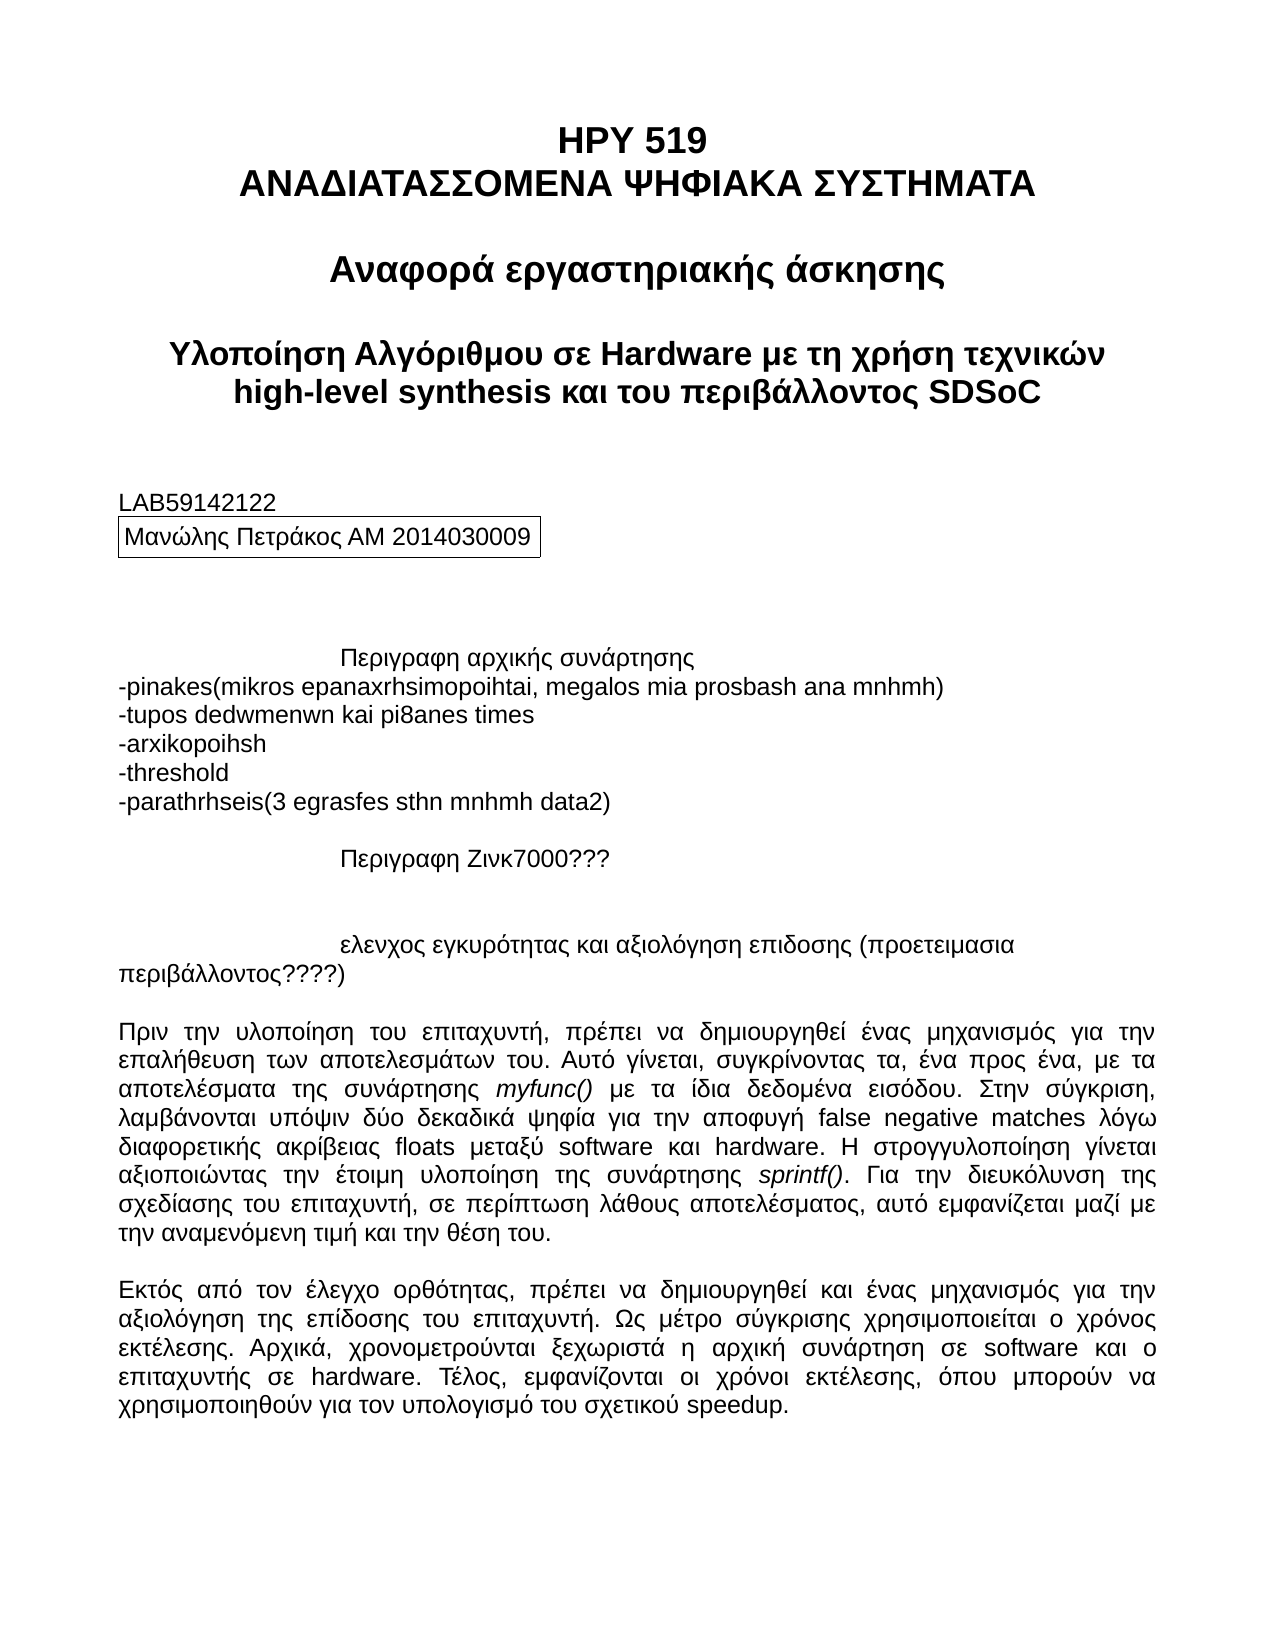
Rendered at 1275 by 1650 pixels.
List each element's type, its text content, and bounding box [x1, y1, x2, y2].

text -pinakes(mikros epanaxrhsimopoihtai, megalos mia prosbash ana mnhmh) [118, 672, 1157, 700]
text Εκτός από τον έλεγχο ορθότητας, πρέπει να δημιουργηθεί και ένας μηχανισμός για την αξιολόγηση της επίδοσης του επιταχυντή. Ως μέτρο σύγκρισης χρησιμοποιείται ο χρόνος εκτέλεσης. Αρχικά, χρονομετρούνται ξεχωριστά η αρχική συνάρτηση σε software και ο επιταχυντής σε hardware. Τέλος, εμφανίζονται οι χρόνοι εκτέλεσης, όπου μπορούν να χρησιμοποιηθούν για τον υπολογισμό του σχετικού speedup. [118, 1275, 1157, 1419]
text high-level synthesis και του περιβάλλοντος SDSoC [118, 372, 1157, 411]
table_header Μανώλης Πετράκος ΑΜ 2014030009 [119, 517, 540, 557]
text Υλοποίηση Αλγόριθμου σε Hardware με τη χρήση τεχνικών [118, 334, 1157, 372]
text -arxikopoihsh [118, 729, 1157, 758]
text -threshold [118, 758, 1157, 787]
text Περιγραφη αρχικής συνάρτησης [118, 643, 1157, 672]
text -tupos dedwmenwn kai pi8anes times [118, 700, 1157, 729]
text -parathrhseis(3 egrasfes sthn mnhmh data2) [118, 787, 1157, 815]
text Αναφορά εργαστηριακής άσκησης [118, 247, 1157, 291]
text Περιγραφη Ζινκ7000??? [118, 844, 1157, 873]
text ελενχος εγκυρότητας και αξιολόγηση επιδοσης (προετειμασια περιβάλλοντος????) [118, 930, 1157, 988]
text LAB59142122 [118, 487, 1157, 516]
text ΗΡΥ 519 [118, 118, 1157, 161]
text ΑΝΑΔΙΑΤΑΣΣΟΜΕΝΑ ΨΗΦΙΑΚΑ ΣΥΣΤΗΜΑΤΑ [118, 161, 1157, 204]
text Πριν την υλοποίηση του επιταχυντή, πρέπει να δημιουργηθεί ένας μηχανισμός για την επαλήθευση των αποτελεσμάτων του. Αυτό γίνεται, συγκρίνοντας τα, ένα προς ένα, με τα αποτελέσματα της συνάρτησης myfunc() με τα ίδια δεδομένα εισόδου. Στην σύγκριση, λαμβάνονται υπόψιν δύο δεκαδικά ψηφία για την αποφυγή false negative matches λόγω διαφορετικής ακρίβειας floats μεταξύ software και hardware. Η στρογγυλοποίηση γίνεται αξιοποιώντας την έτοιμη υλοποίηση της συνάρτησης sprintf(). Για την διευκόλυνση της σχεδίασης του επιταχυντή, σε περίπτωση λάθους αποτελέσματος, αυτό εμφανίζεται μαζί με την αναμενόμενη τιμή και την θέση του. [118, 1017, 1157, 1247]
